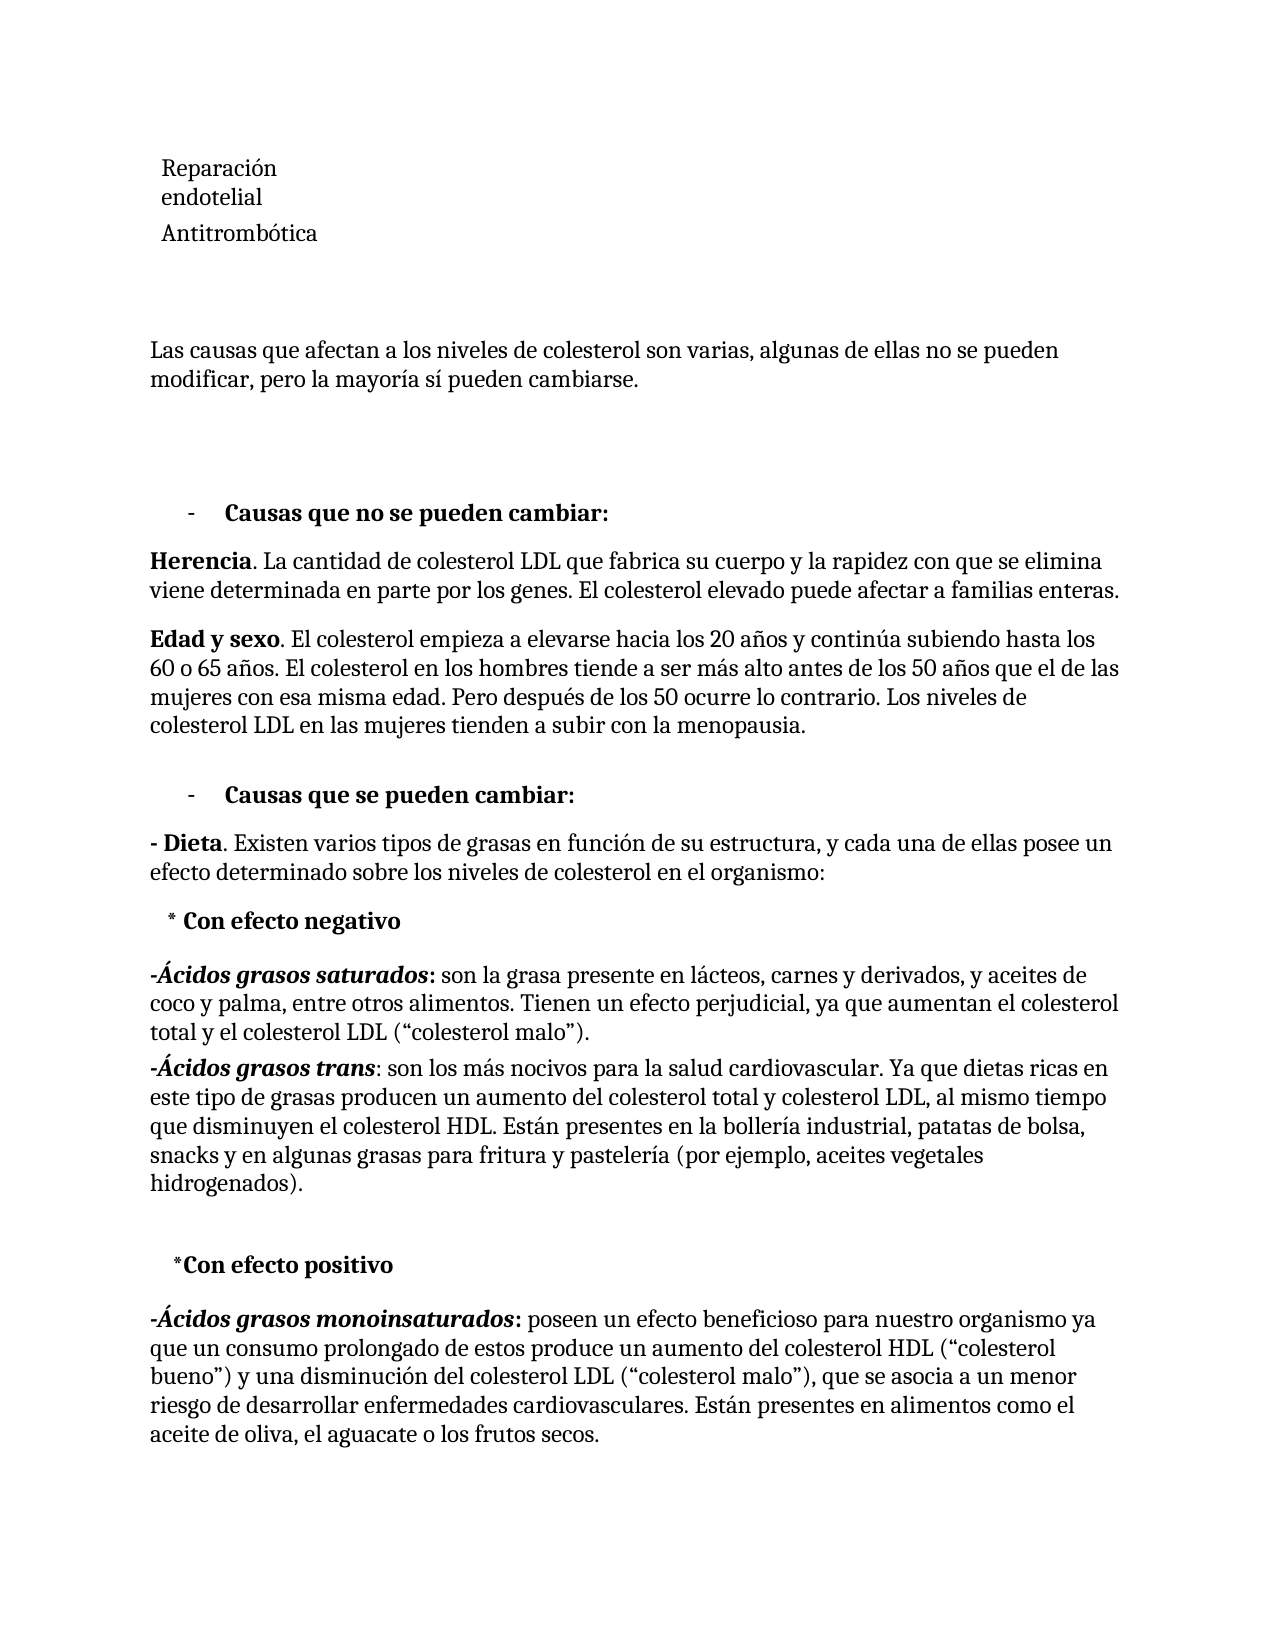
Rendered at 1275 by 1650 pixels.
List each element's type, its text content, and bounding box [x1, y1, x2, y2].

text -Ácidos grasos monoinsaturados: poseen un efecto beneficioso para nuestro organismo ya que un consumo prolongado de estos produce un aumento del colesterol HDL (“colesterol bueno”) y una disminución del colesterol LDL (“colesterol malo”), que se asocia a un menor riesgo de desarrollar enfermedades cardiovasculares. Están presentes en alimentos como el aceite de oliva, el aguacate o los frutos secos. [150, 1305, 1125, 1448]
text Edad y sexo. El colesterol empieza a elevarse hacia los 20 años y continúa subiendo hasta los 60 o 65 años. El colesterol en los hombres tiende a ser más alto antes de los 50 años que el de las mujeres con esa misma edad. Pero después de los 50 ocurre lo contrario. Los niveles de colesterol LDL en las mujeres tienden a subir con la menopausia. [150, 625, 1125, 740]
list Causas que se pueden cambiar: [187, 780, 1125, 810]
text - Dieta. Existen varios tipos de grasas en función de su estructura, y cada una de ellas posee un efecto determinado sobre los niveles de colesterol en el organismo: [150, 829, 1125, 886]
text * Con efecto negativo [150, 907, 1125, 936]
table_cell Reparación endotelial [150, 150, 353, 215]
text *Con efecto positivo [150, 1251, 1125, 1280]
text -Ácidos grasos trans: son los más nocivos para la salud cardiovascular. Ya que dietas ricas en este tipo de grasas producen un aumento del colesterol total y colesterol LDL, al mismo tiempo que disminuyen el colesterol HDL. Están presentes en la bollería industrial, patatas de bolsa, snacks y en algunas grasas para fritura y pastelería (por ejemplo, aceites vegetales hidrogenados). [150, 1054, 1125, 1198]
text Herencia. La cantidad de colesterol LDL que fabrica su cuerpo y la rapidez con que se elimina viene determinada en parte por los genes. El colesterol elevado puede afectar a familias enteras. [150, 547, 1125, 604]
text Las causas que afectan a los niveles de colesterol son varias, algunas de ellas no se pueden modificar, pero la mayoría sí pueden cambiarse. [150, 336, 1125, 394]
table_cell Antitrombótica [150, 215, 353, 251]
text -Ácidos grasos saturados: son la grasa presente en lácteos, carnes y derivados, y aceites de coco y palma, entre otros alimentos. Tienen un efecto perjudicial, ya que aumentan el colesterol total y el colesterol LDL (“colesterol malo”). [150, 961, 1125, 1047]
list Causas que no se pueden cambiar: [187, 497, 1125, 528]
